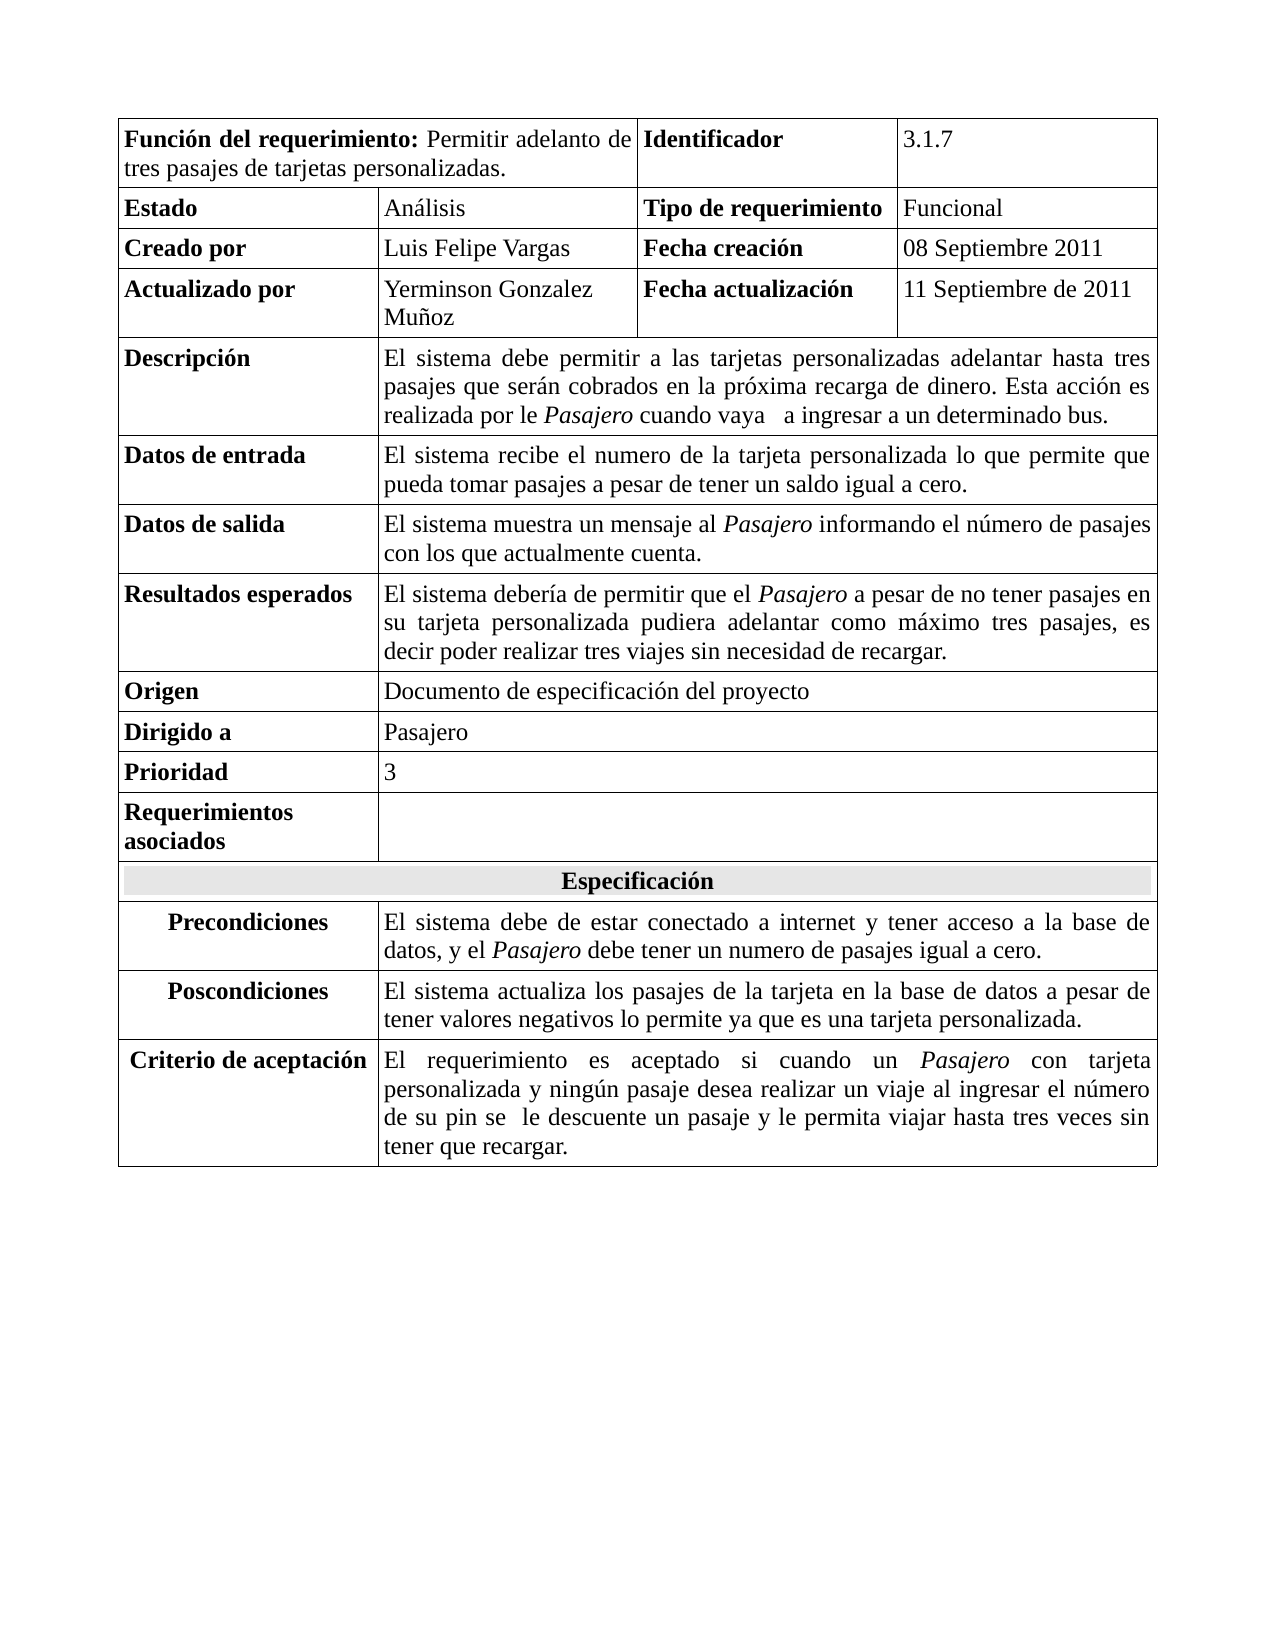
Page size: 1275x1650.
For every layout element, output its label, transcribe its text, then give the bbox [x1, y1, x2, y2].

table_cell El sistema muestra un mensaje al Pasajero informando el número de pasajes con los que actualmente cuenta. [379, 505, 1157, 573]
table_header Identificador [638, 119, 897, 187]
table_cell Funcional [898, 188, 1157, 227]
table_cell Dirigido a [119, 712, 378, 751]
table_cell El sistema actualiza los pasajes de la tarjeta en la base de datos a pesar de tener valores negativos lo permite ya que es una tarjeta personalizada. [379, 971, 1157, 1039]
table_cell Criterio de aceptación [119, 1040, 378, 1166]
table_cell Análisis [379, 188, 637, 227]
table_cell Tipo de requerimiento [638, 188, 897, 227]
table_cell Actualizado por [119, 269, 378, 337]
table_header 3.1.7 [898, 119, 1157, 187]
table_cell El sistema debería de permitir que el Pasajero a pesar de no tener pasajes en su tarjeta personalizada pudiera adelantar como máximo tres pasajes, es decir poder realizar tres viajes sin necesidad de recargar. [379, 574, 1157, 671]
table_cell Precondiciones [119, 902, 378, 970]
table_cell Prioridad [119, 752, 378, 792]
table_cell Fecha creación [638, 229, 897, 268]
table_cell El requerimiento es aceptado si cuando un Pasajero con tarjeta personalizada y ningún pasaje desea realizar un viaje al ingresar el número de su pin se le descuente un pasaje y le permita viajar hasta tres veces sin tener que recargar. [379, 1040, 1157, 1166]
table_cell Pasajero [379, 712, 1157, 751]
table_cell 11 Septiembre de 2011 [898, 269, 1157, 337]
table_cell Datos de salida [119, 505, 378, 573]
table_cell Documento de especificación del proyecto [379, 672, 1157, 711]
table_cell Estado [119, 188, 378, 227]
table_cell Datos de entrada [119, 436, 378, 504]
table_cell El sistema debe permitir a las tarjetas personalizadas adelantar hasta tres pasajes que serán cobrados en la próxima recarga de dinero. Esta acción es realizada por le Pasajero cuando vaya a ingresar a un determinado bus. [379, 338, 1157, 435]
table_header Función del requerimiento: Permitir adelanto de tres pasajes de tarjetas personalizadas. [119, 119, 637, 187]
table_cell El sistema recibe el numero de la tarjeta personalizada lo que permite que pueda tomar pasajes a pesar de tener un saldo igual a cero. [379, 436, 1157, 504]
table_cell Creado por [119, 229, 378, 268]
table_cell Fecha actualización [638, 269, 897, 337]
table_cell [379, 793, 1157, 861]
table_cell El sistema debe de estar conectado a internet y tener acceso a la base de datos, y el Pasajero debe tener un numero de pasajes igual a cero. [379, 902, 1157, 970]
table_cell Luis Felipe Vargas [379, 229, 637, 268]
table_cell Requerimientos asociados [119, 793, 378, 861]
table_cell Especificación [119, 862, 1157, 901]
table_cell Poscondiciones [119, 971, 378, 1039]
table_cell Origen [119, 672, 378, 711]
table_cell Yerminson Gonzalez Muñoz [379, 269, 637, 337]
table_cell 3 [379, 752, 1157, 792]
table_cell Descripción [119, 338, 378, 435]
table_cell 08 Septiembre 2011 [898, 229, 1157, 268]
table_cell Resultados esperados [119, 574, 378, 671]
